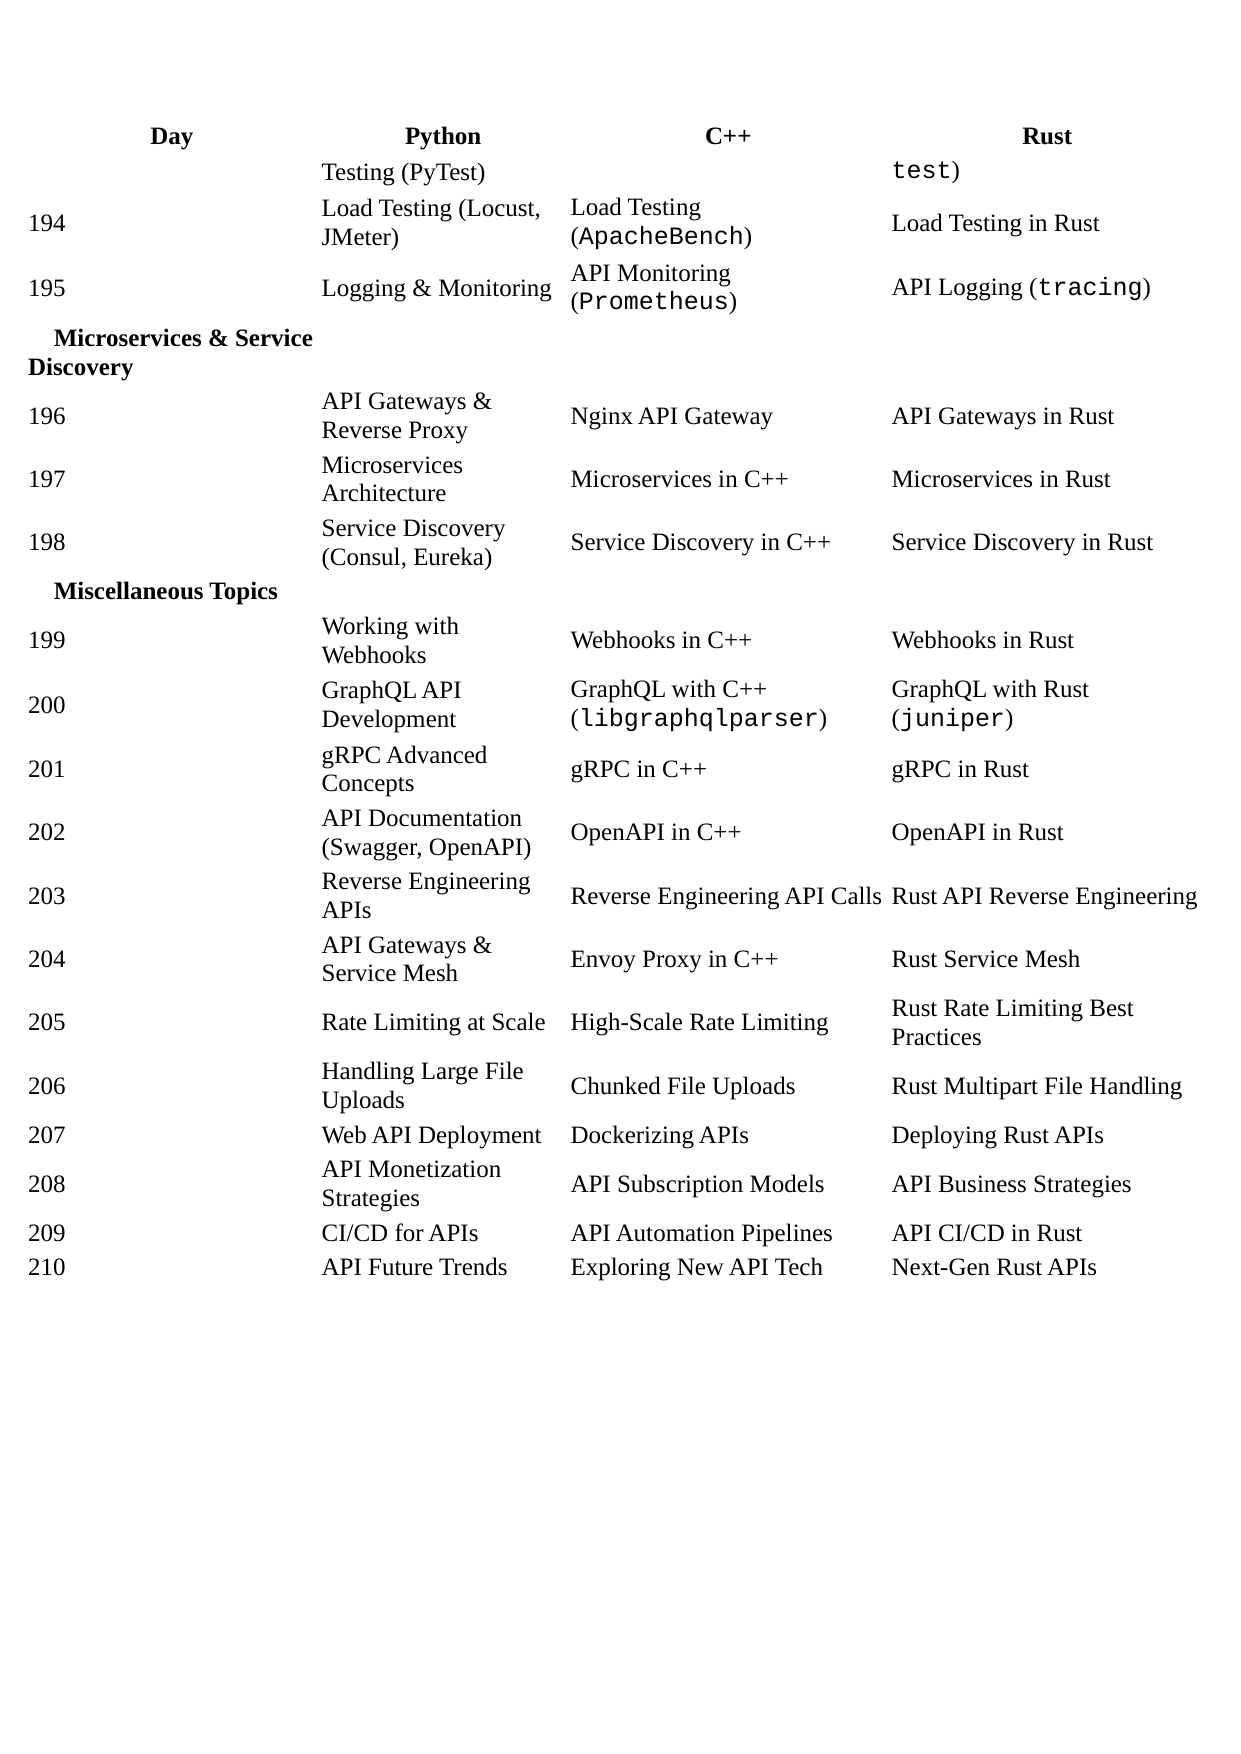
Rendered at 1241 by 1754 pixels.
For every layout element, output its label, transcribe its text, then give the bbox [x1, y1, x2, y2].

table_cell gRPC in Rust [889, 737, 1206, 800]
table_header Python [319, 118, 567, 153]
table_cell [568, 574, 888, 608]
table_cell 203 [25, 864, 318, 927]
table_cell API Business Strategies [889, 1151, 1206, 1215]
table_cell GraphQL with C++ (libgraphqlparser) [568, 671, 888, 737]
table_cell Deploying Rust APIs [889, 1117, 1206, 1151]
table_cell gRPC in C++ [568, 737, 888, 800]
table_cell OpenAPI in C++ [568, 800, 888, 863]
table_cell High-Scale Rate Limiting [568, 990, 888, 1053]
table_cell Microservices in Rust [889, 447, 1206, 510]
table_cell 📌 Miscellaneous Topics [25, 574, 318, 608]
table_cell API Subscription Models [568, 1151, 888, 1215]
table_cell Rust Service Mesh [889, 927, 1206, 990]
table_cell CI/CD for APIs [319, 1215, 567, 1249]
table_cell Dockerizing APIs [568, 1117, 888, 1151]
table_cell [889, 320, 1206, 383]
table_cell GraphQL with Rust (juniper) [889, 671, 1206, 737]
table_cell test) [889, 153, 1206, 189]
table_cell Rate Limiting at Scale [319, 990, 567, 1053]
table_cell 196 [25, 384, 318, 447]
table_cell OpenAPI in Rust [889, 800, 1206, 863]
table_cell 210 [25, 1249, 318, 1284]
table_cell Testing (PyTest) [319, 153, 567, 189]
table_cell 199 [25, 608, 318, 671]
table_cell GraphQL API Development [319, 671, 567, 737]
table_cell 206 [25, 1054, 318, 1117]
table_cell Webhooks in C++ [568, 608, 888, 671]
table_cell 197 [25, 447, 318, 510]
table_cell [319, 320, 567, 383]
table_cell Working with Webhooks [319, 608, 567, 671]
table_cell Chunked File Uploads [568, 1054, 888, 1117]
table_cell Service Discovery in Rust [889, 510, 1206, 573]
table_cell API Monitoring (Prometheus) [568, 255, 888, 320]
table_cell 201 [25, 737, 318, 800]
table_cell Envoy Proxy in C++ [568, 927, 888, 990]
table_cell 202 [25, 800, 318, 863]
table_cell 200 [25, 671, 318, 737]
table_cell 204 [25, 927, 318, 990]
table_cell 📡 Microservices & Service Discovery [25, 320, 318, 383]
table_cell Webhooks in Rust [889, 608, 1206, 671]
table_cell 207 [25, 1117, 318, 1151]
table_cell Microservices Architecture [319, 447, 567, 510]
table_cell 195 [25, 255, 318, 320]
table_cell API Logging (tracing) [889, 255, 1206, 320]
table_cell API CI/CD in Rust [889, 1215, 1206, 1249]
table_cell [568, 153, 888, 189]
table_cell Rust API Reverse Engineering [889, 864, 1206, 927]
table_cell Rust Multipart File Handling [889, 1054, 1206, 1117]
table_cell Microservices in C++ [568, 447, 888, 510]
table_cell 194 [25, 189, 318, 255]
table_cell Load Testing (ApacheBench) [568, 189, 888, 255]
table_cell Load Testing in Rust [889, 189, 1206, 255]
table_cell Reverse Engineering APIs [319, 864, 567, 927]
table_cell API Future Trends [319, 1249, 567, 1284]
table_cell API Documentation (Swagger, OpenAPI) [319, 800, 567, 863]
table_header Rust [889, 118, 1206, 153]
table_cell 205 [25, 990, 318, 1053]
table_cell Nginx API Gateway [568, 384, 888, 447]
table_cell Load Testing (Locust, JMeter) [319, 189, 567, 255]
table_cell [25, 153, 318, 189]
table_cell Service Discovery in C++ [568, 510, 888, 573]
table_cell Web API Deployment [319, 1117, 567, 1151]
table_cell API Gateways & Service Mesh [319, 927, 567, 990]
table_cell 198 [25, 510, 318, 573]
table_cell Next-Gen Rust APIs [889, 1249, 1206, 1284]
table_cell [319, 574, 567, 608]
table_cell Rust Rate Limiting Best Practices [889, 990, 1206, 1053]
table_cell Service Discovery (Consul, Eureka) [319, 510, 567, 573]
table_cell gRPC Advanced Concepts [319, 737, 567, 800]
table_cell Reverse Engineering API Calls [568, 864, 888, 927]
table_cell API Gateways & Reverse Proxy [319, 384, 567, 447]
table_header Day [25, 118, 318, 153]
table_cell [889, 574, 1206, 608]
table_cell Exploring New API Tech [568, 1249, 888, 1284]
table_cell API Monetization Strategies [319, 1151, 567, 1215]
table_cell 209 [25, 1215, 318, 1249]
table_cell API Automation Pipelines [568, 1215, 888, 1249]
table_header C++ [568, 118, 888, 153]
table_cell API Gateways in Rust [889, 384, 1206, 447]
table_cell [568, 320, 888, 383]
table_cell 208 [25, 1151, 318, 1215]
table_cell Handling Large File Uploads [319, 1054, 567, 1117]
table_cell Logging & Monitoring [319, 255, 567, 320]
